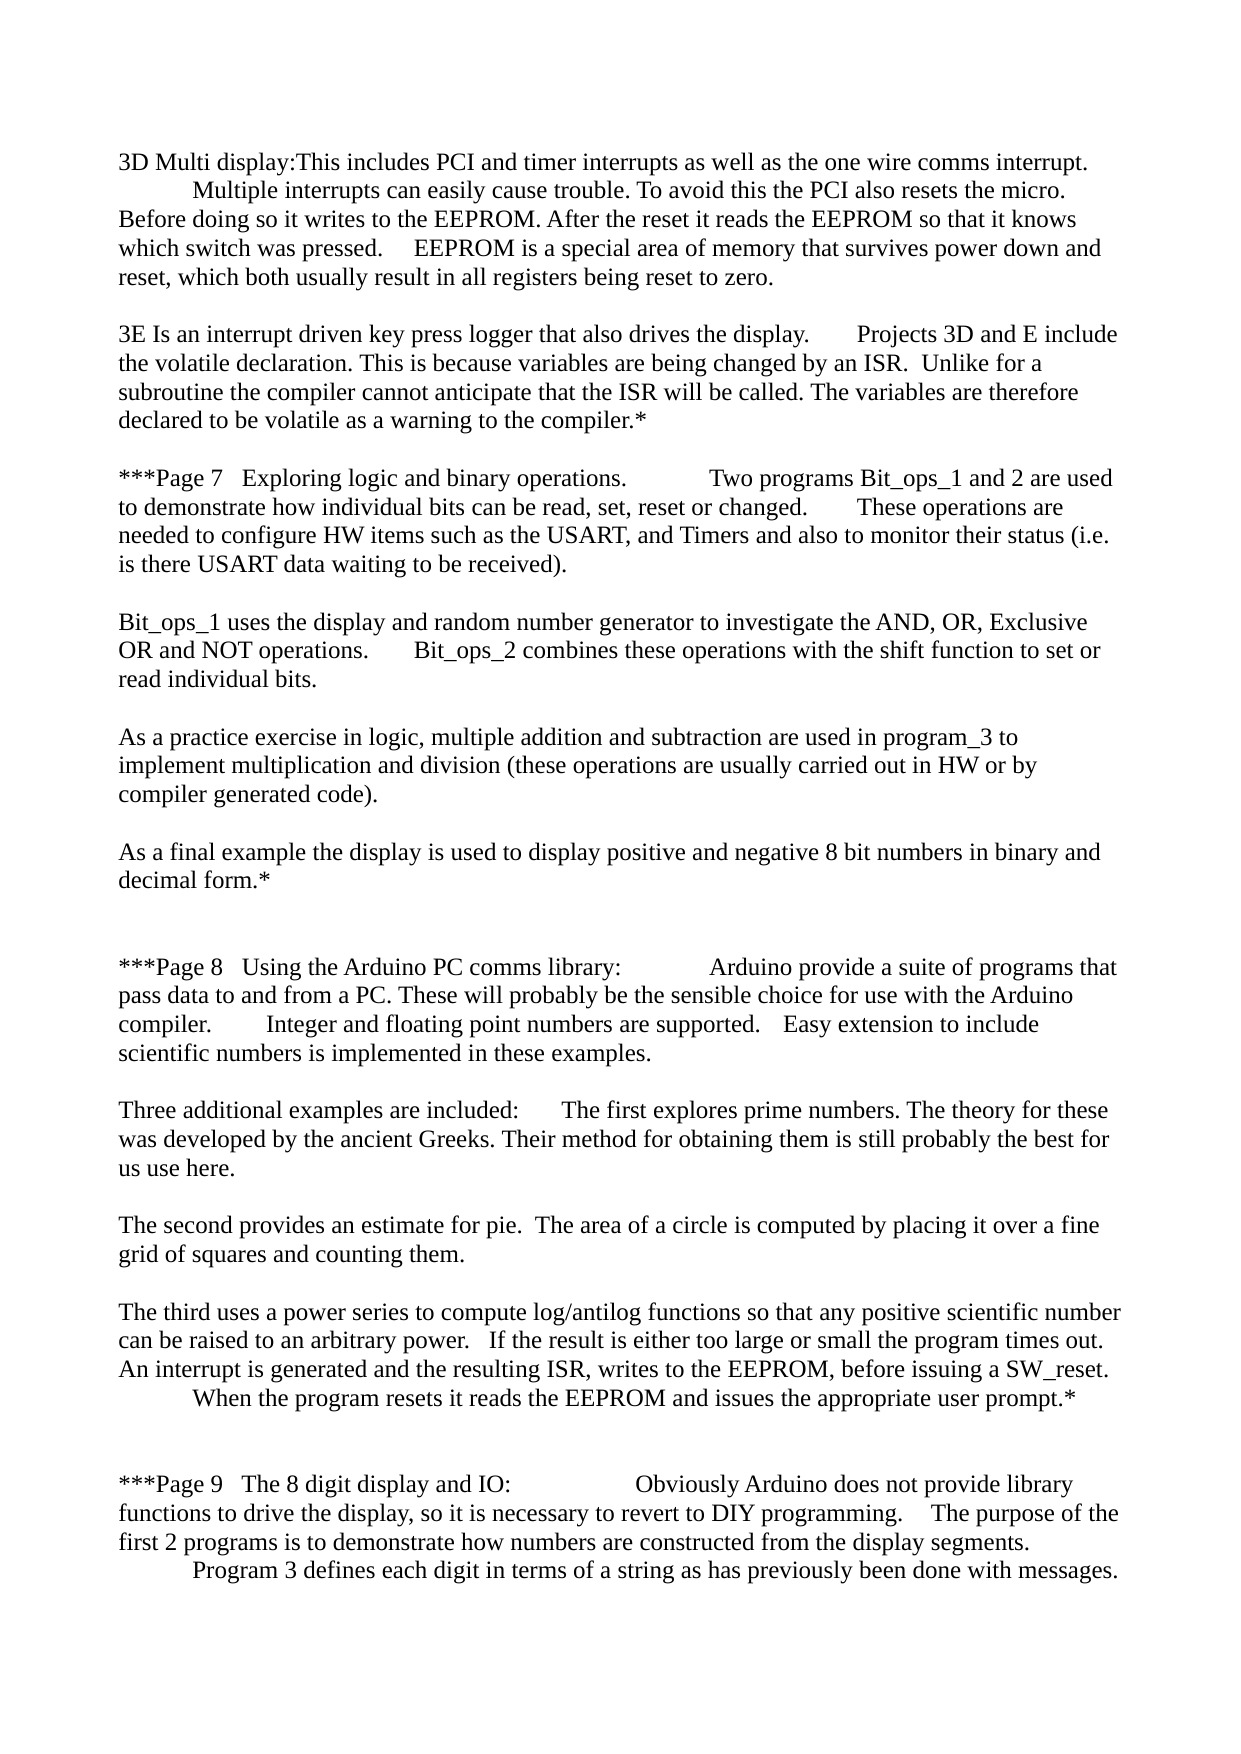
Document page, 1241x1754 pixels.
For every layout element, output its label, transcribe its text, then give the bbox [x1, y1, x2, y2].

text Bit_ops_1 uses the display and random number generator to investigate the AND, OR, Exclusive OR and NOT operations. Bit_ops_2 combines these operations with the shift function to set or read individual bits. [118, 607, 1122, 693]
text The second provides an estimate for pie. The area of a circle is computed by placing it over a fine grid of squares and counting them. [118, 1211, 1122, 1268]
text ***Page 8 Using the Arduino PC comms library: Arduino provide a suite of programs that pass data to and from a PC. These will probably be the sensible choice for use with the Arduino compiler. Integer and floating point numbers are supported. Easy extension to include scientific numbers is implemented in these examples. [118, 952, 1122, 1067]
text The third uses a power series to compute log/antilog functions so that any positive scientific number can be raised to an arbitrary power. If the result is either too large or small the program times out. An interrupt is generated and the resulting ISR, writes to the EEPROM, before issuing a SW_reset. When the program resets it reads the EEPROM and issues the appropriate user prompt.* [118, 1297, 1122, 1412]
text ***Page 9 The 8 digit display and IO: Obviously Arduino does not provide library functions to drive the display, so it is necessary to revert to DIY programming. The purpose of the first 2 programs is to demonstrate how numbers are constructed from the display segments. Program 3 defines each digit in terms of a string as has previously been done with messages. [118, 1469, 1122, 1584]
text 3D Multi display:This includes PCI and timer interrupts as well as the one wire comms interrupt. Multiple interrupts can easily cause trouble. To avoid this the PCI also resets the micro. Before doing so it writes to the EEPROM. After the reset it reads the EEPROM so that it knows which switch was pressed. EEPROM is a special area of memory that survives power down and reset, which both usually result in all registers being reset to zero. [118, 147, 1122, 291]
text As a practice exercise in logic, multiple addition and subtraction are used in program_3 to implement multiplication and division (these operations are usually carried out in HW or by compiler generated code). [118, 722, 1122, 808]
text As a final example the display is used to display positive and negative 8 bit numbers in binary and decimal form.* [118, 837, 1122, 894]
text ***Page 7 Exploring logic and binary operations. Two programs Bit_ops_1 and 2 are used to demonstrate how individual bits can be read, set, reset or changed. These operations are needed to configure HW items such as the USART, and Timers and also to monitor their status (i.e. is there USART data waiting to be received). [118, 463, 1122, 578]
text 3E Is an interrupt driven key press logger that also drives the display. Projects 3D and E include the volatile declaration. This is because variables are being changed by an ISR. Unlike for a subroutine the compiler cannot anticipate that the ISR will be called. The variables are therefore declared to be volatile as a warning to the compiler.* [118, 319, 1122, 434]
text Three additional examples are included: The first explores prime numbers. The theory for these was developed by the ancient Greeks. Their method for obtaining them is still probably the best for us use here. [118, 1096, 1122, 1182]
